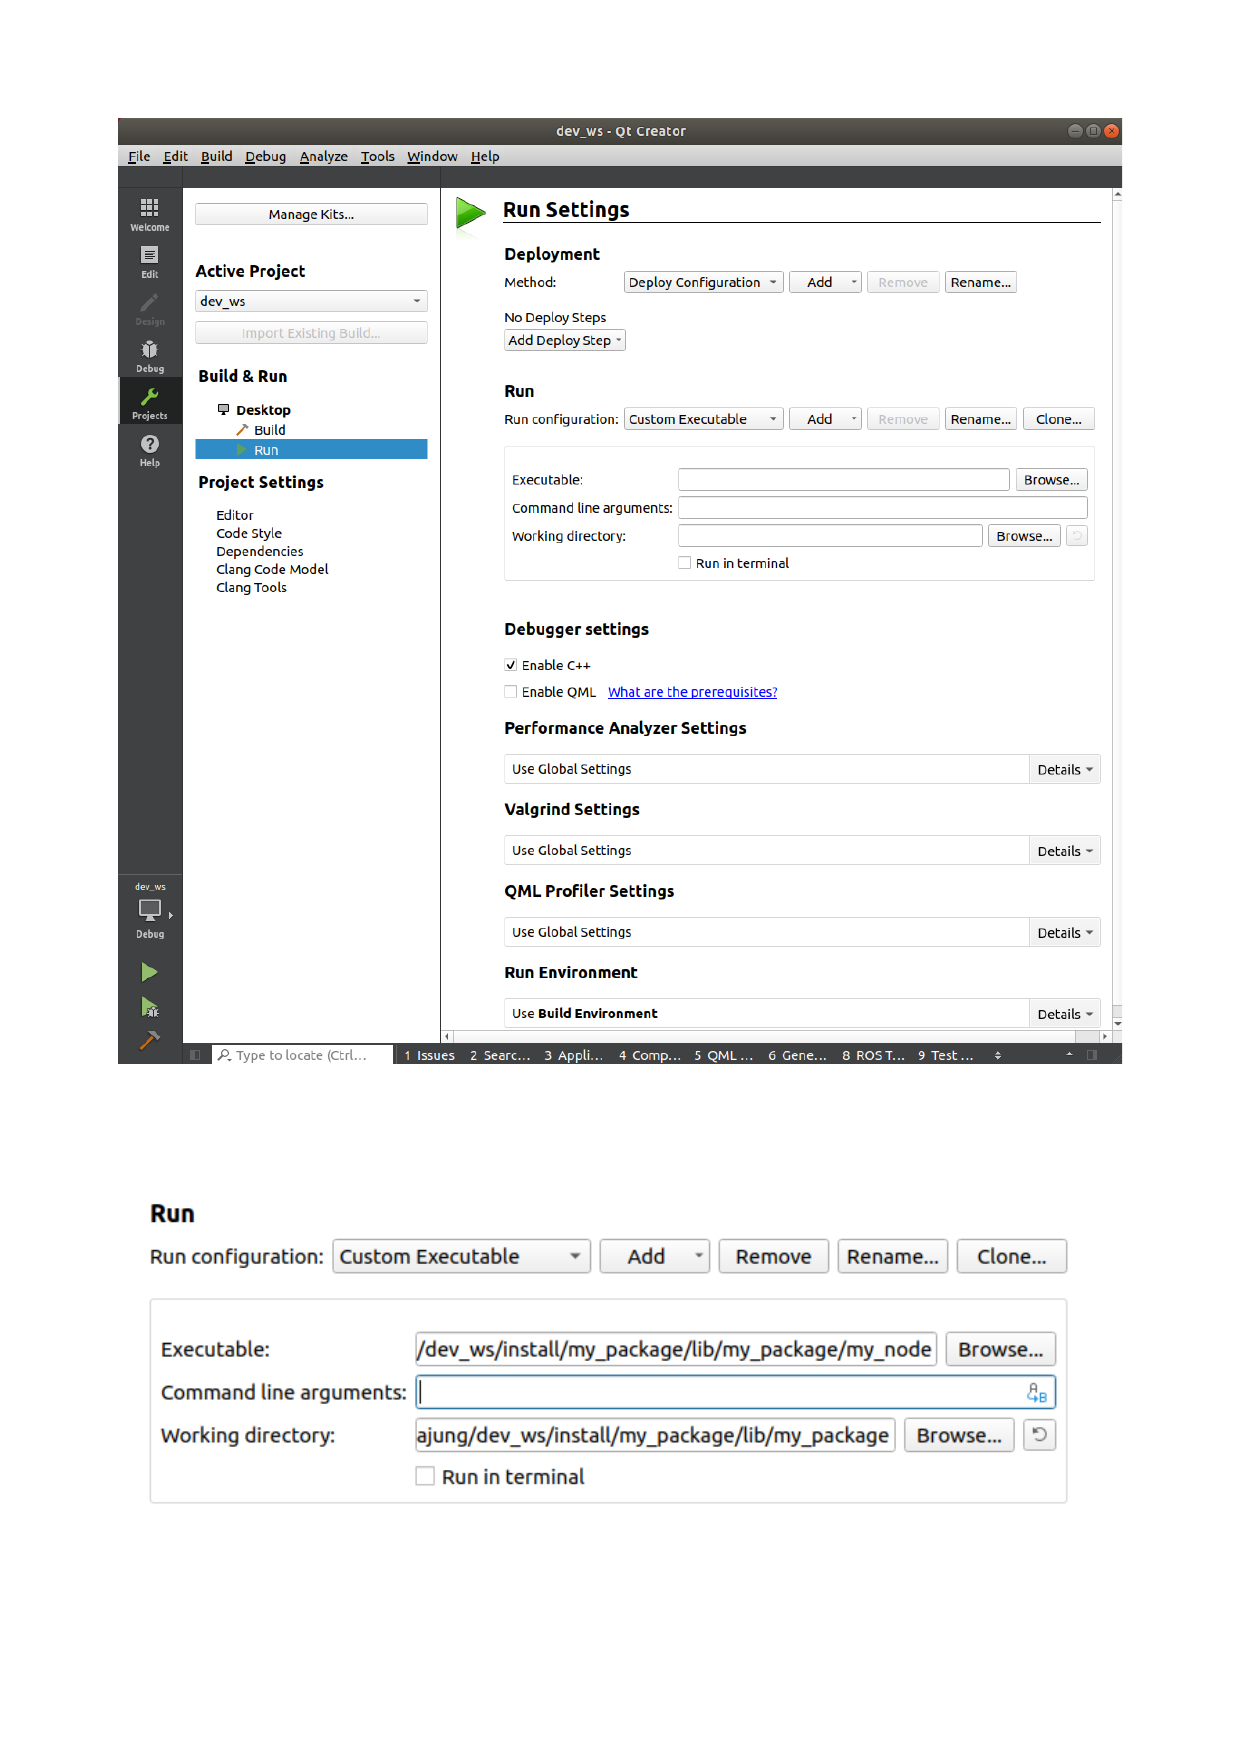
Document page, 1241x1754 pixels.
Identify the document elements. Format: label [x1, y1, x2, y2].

picture [118, 118, 1123, 1064]
picture [118, 1178, 1123, 1530]
